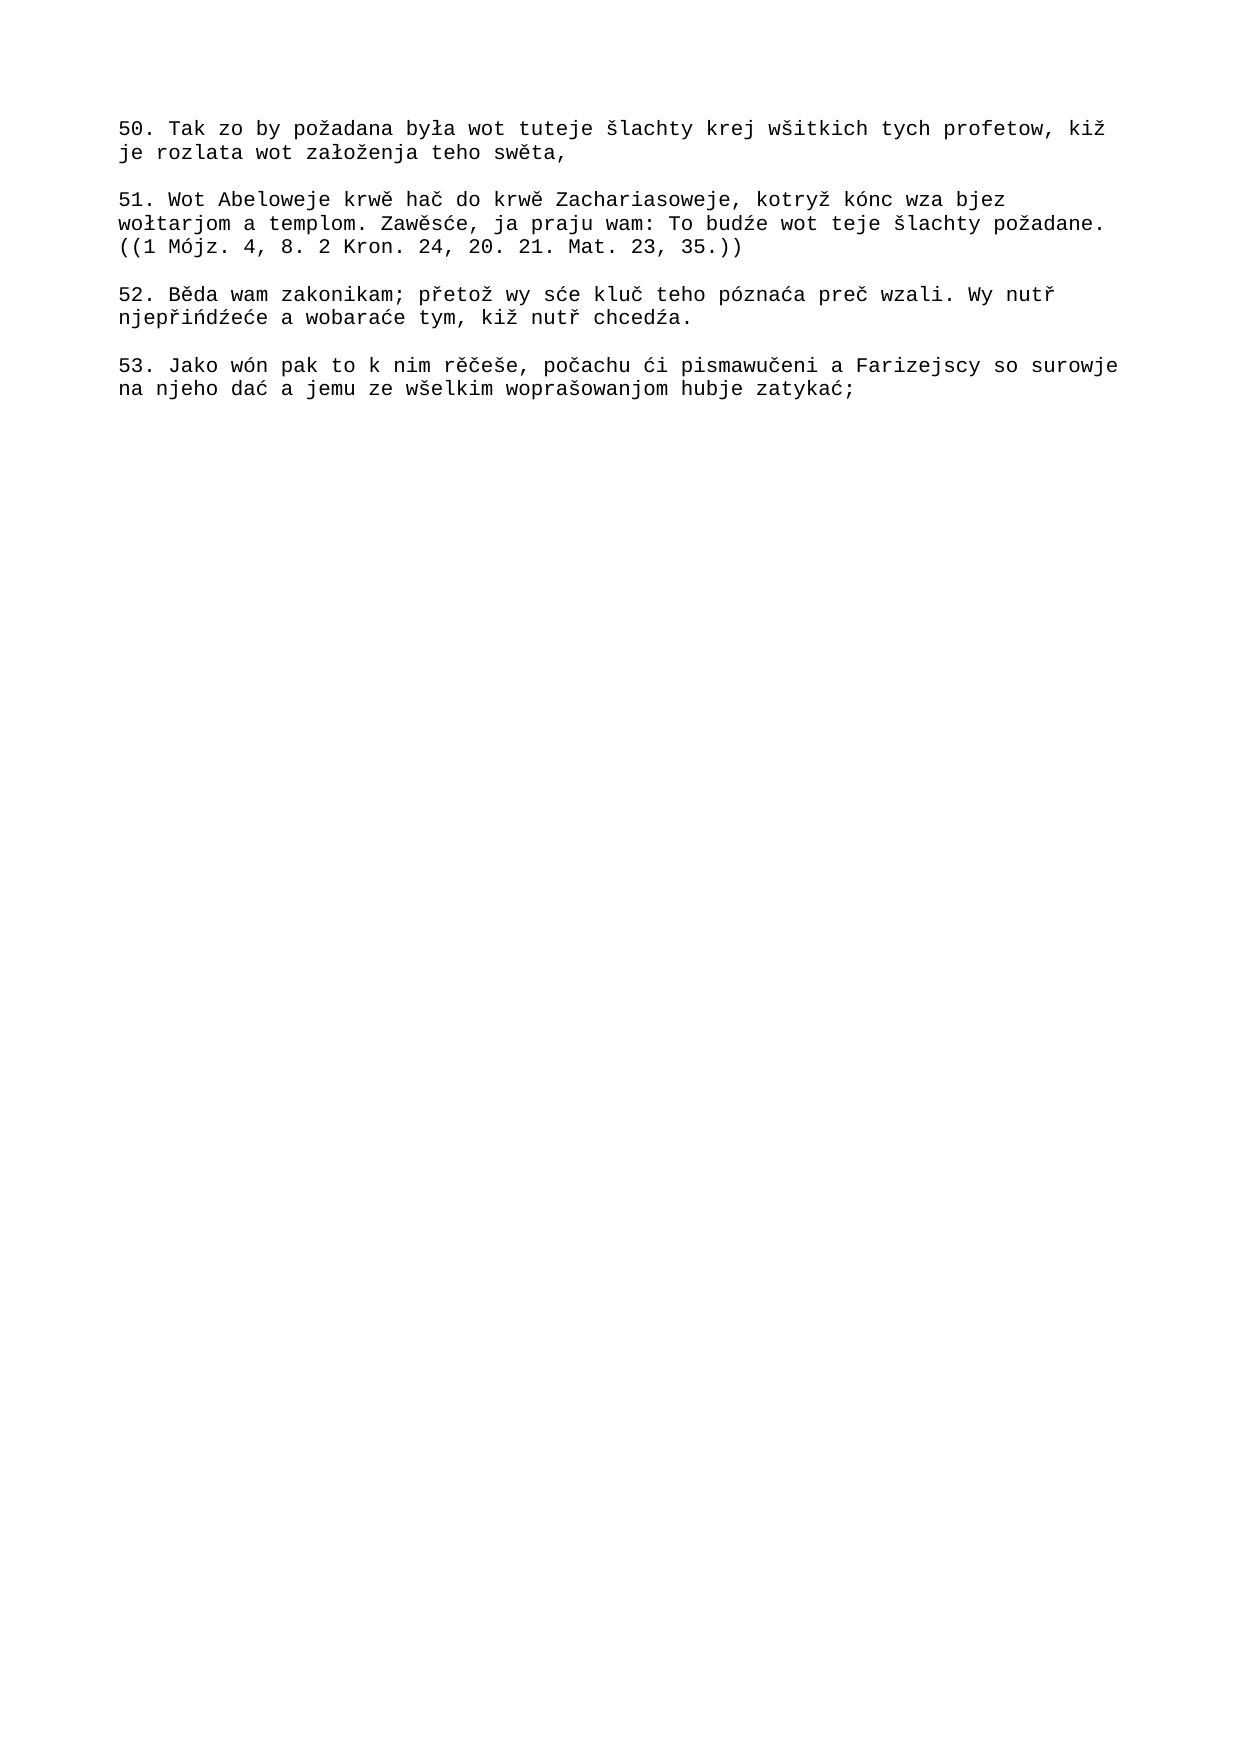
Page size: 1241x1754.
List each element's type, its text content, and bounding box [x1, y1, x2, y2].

text 53. Jako wón pak to k nim rěčeše, počachu ći pismawučeni a Farizejscy so surowje na njeho dać a jemu ze wšelkim woprašowanjom hubje zatykać; [118, 354, 1122, 402]
text 51. Wot Abeloweje krwě hač do krwě Zachariasoweje, kotryž kónc wza bjez wołtarjom a templom. Zawěsće, ja praju wam: To budźe wot teje šlachty požadane. ((1 Mójz. 4, 8. 2 Kron. 24, 20. 21. Mat. 23, 35.)) [118, 189, 1122, 260]
text 52. Běda wam zakonikam; přetož wy sće kluč teho póznaća preč wzali. Wy nutř njepřińdźeće a wobaraće tym, kiž nutř chcedźa. [118, 284, 1122, 331]
text 50. Tak zo by požadana była wot tuteje šlachty krej wšitkich tych profetow, kiž je rozlata wot załoženja teho swěta, [118, 118, 1122, 165]
